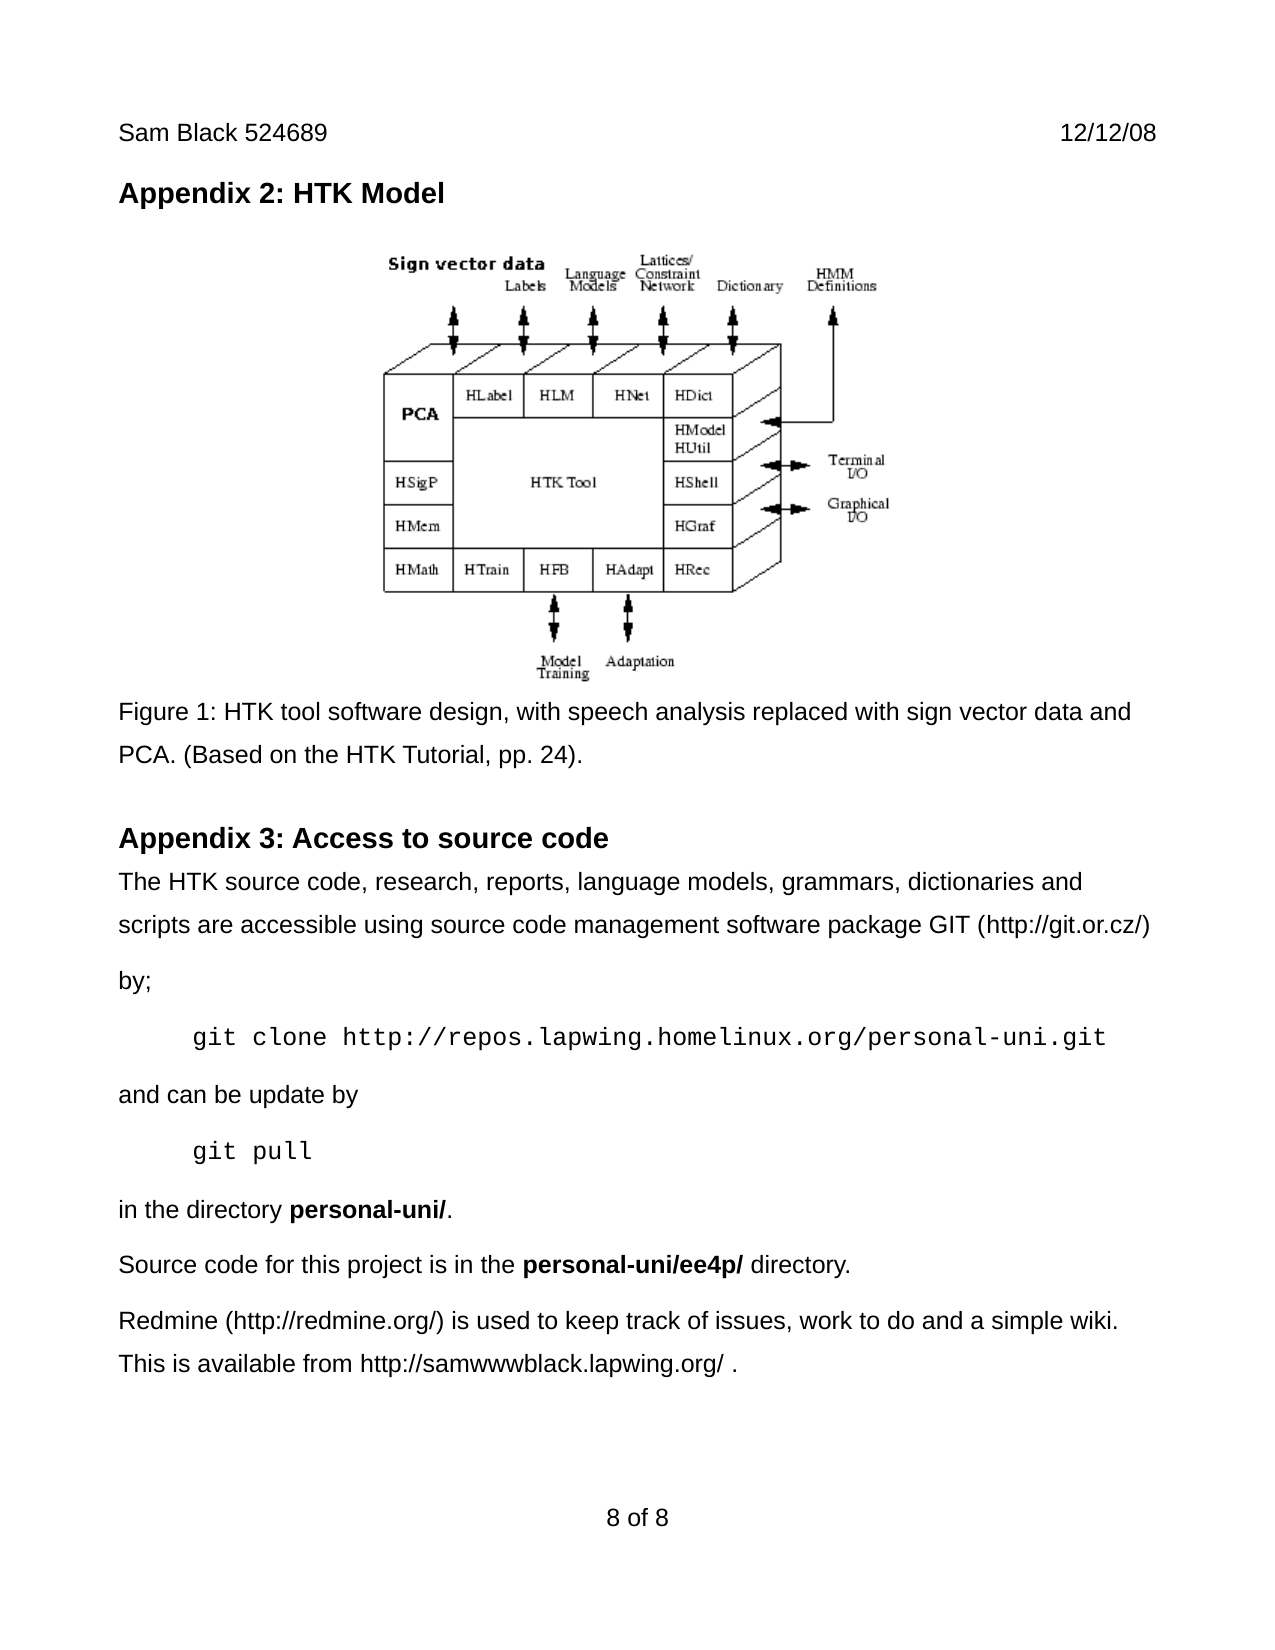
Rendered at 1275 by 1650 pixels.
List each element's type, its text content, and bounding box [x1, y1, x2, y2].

text in the directory personal-uni/. [118, 1195, 1157, 1223]
subtitle Appendix 3: Access to source code [118, 821, 1157, 854]
text by; [118, 966, 1157, 994]
subtitle Appendix 2: HTK Model [118, 176, 1157, 210]
picture [379, 222, 896, 683]
text The HTK source code, research, reports, language models, grammars, dictionaries and scripts are accessible using source code management software package GIT (http://git.or.cz/) [118, 867, 1157, 939]
text git clone http://repos.lapwing.homelinux.org/personal-uni.git [118, 1021, 1157, 1052]
text git pull [118, 1136, 1157, 1167]
text Figure 1: HTK tool software design, with speech analysis replaced with sign vector data and PCA. (Based on the HTK Tutorial, pp. 24). [118, 222, 1157, 769]
text Source code for this project is in the personal-uni/ee4p/ directory. [118, 1250, 1157, 1279]
text Redmine (http://redmine.org/) is used to keep track of issues, work to do and a simple wiki. This is available from http://samwwwblack.lapwing.org/ . [118, 1306, 1157, 1378]
text and can be update by [118, 1080, 1157, 1109]
